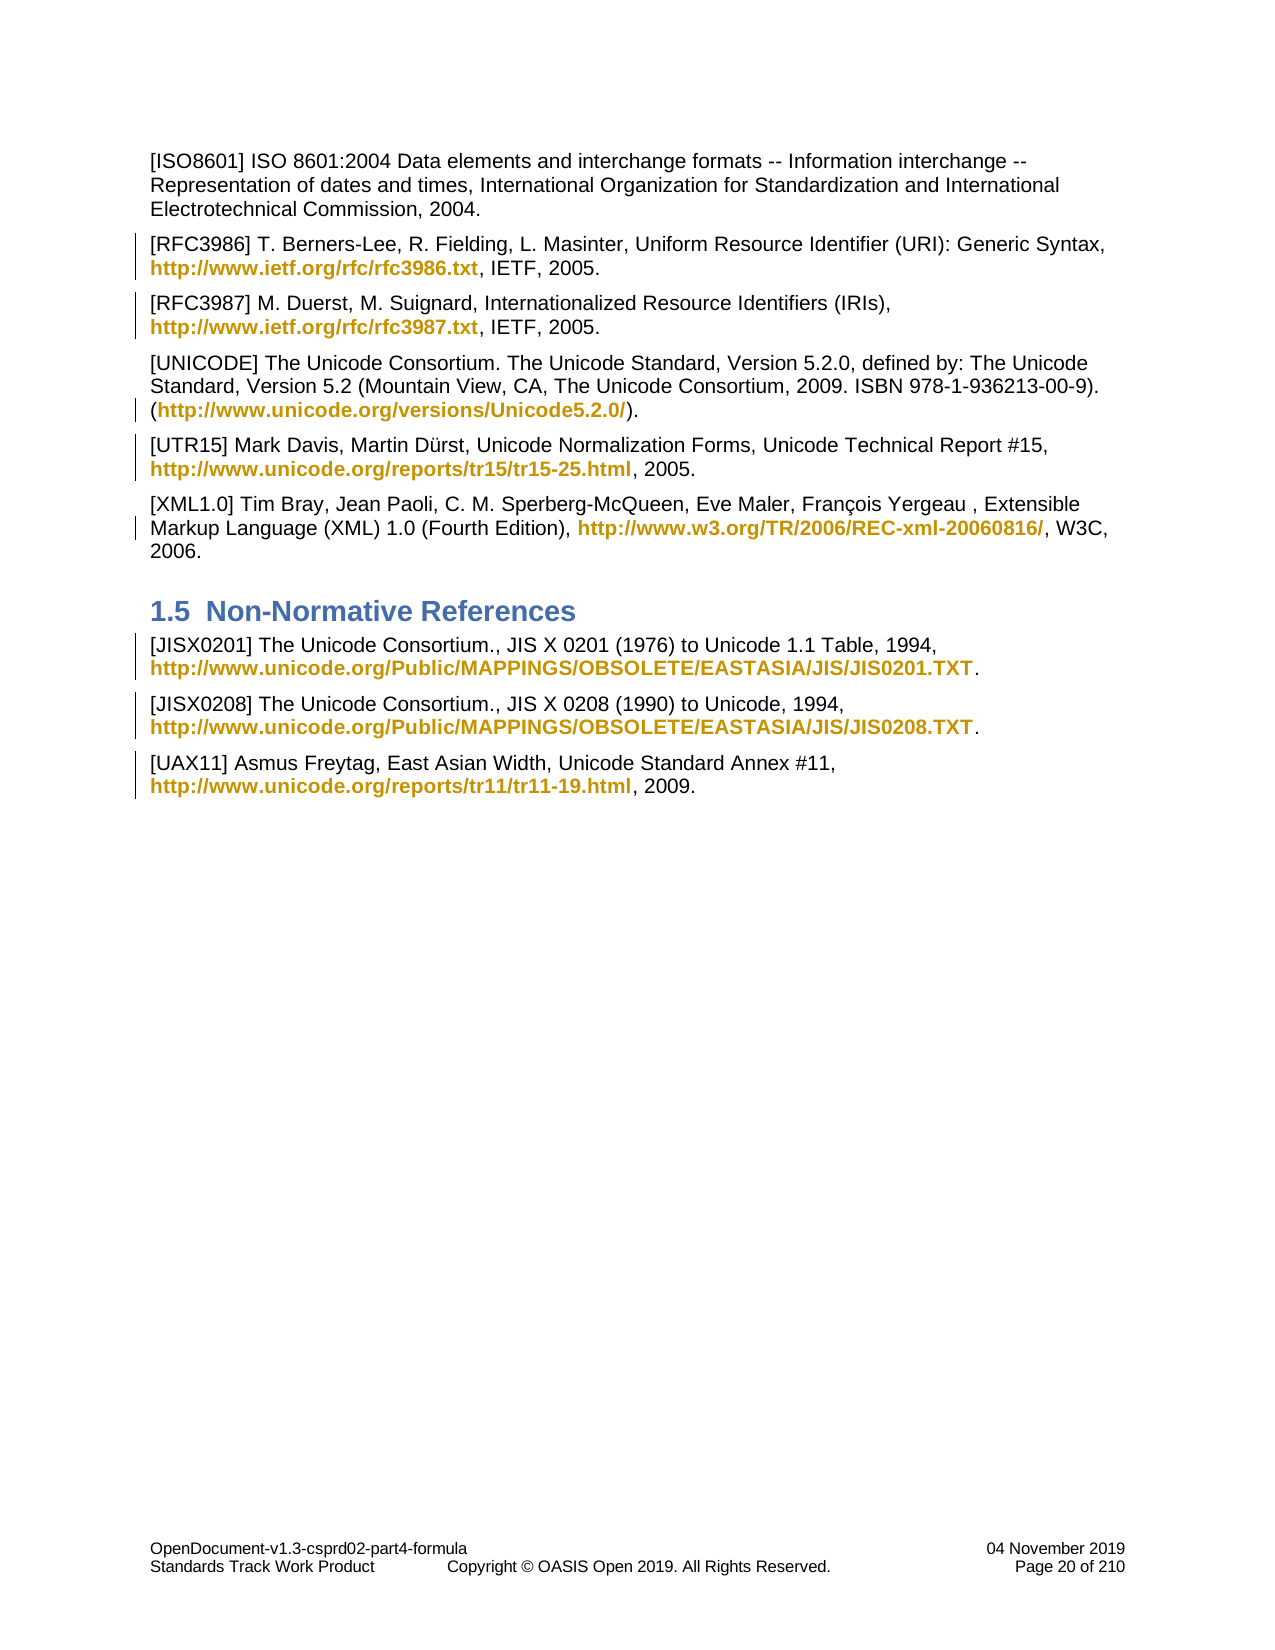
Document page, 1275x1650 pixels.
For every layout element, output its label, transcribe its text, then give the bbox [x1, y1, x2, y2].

text [JISX0201] The Unicode Consortium., JIS X 0201 (1976) to Unicode 1.1 Table, 1994, http://www.unicode.org/Public/MAPPINGS/OBSOLETE/EASTASIA/JIS/JIS0201.TXT. [150, 633, 1125, 680]
text [XML1.0] Tim Bray, Jean Paoli, C. M. Sperberg-McQueen, Eve Maler, François Yergeau , Extensible Markup Language (XML) 1.0 (Fourth Edition), http://www.w3.org/TR/2006/REC-xml-20060816/, W3C, 2006. [150, 493, 1125, 563]
subtitle Non-Normative References [150, 594, 1125, 627]
text [JISX0208] The Unicode Consortium., JIS X 0208 (1990) to Unicode, 1994, http://www.unicode.org/Public/MAPPINGS/OBSOLETE/EASTASIA/JIS/JIS0208.TXT. [150, 692, 1125, 739]
text [RFC3987] M. Duerst, M. Suignard, Internationalized Resource Identifiers (IRIs), http://www.ietf.org/rfc/rfc3987.txt, IETF, 2005. [150, 292, 1125, 339]
text [RFC3986] T. Berners-Lee, R. Fielding, L. Masinter, Uniform Resource Identifier (URI): Generic Syntax, http://www.ietf.org/rfc/rfc3986.txt, IETF, 2005. [150, 233, 1125, 280]
text [ISO8601] ISO 8601:2004 Data elements and interchange formats -- Information interchange -- Representation of dates and times, International Organization for Standardization and International Electrotechnical Commission, 2004. [150, 150, 1125, 221]
text [UAX11] Asmus Freytag, East Asian Width, Unicode Standard Annex #11, http://www.unicode.org/reports/tr11/tr11-19.html, 2009. [150, 751, 1125, 798]
text [UTR15] Mark Davis, Martin Dürst, Unicode Normalization Forms, Unicode Technical Report #15, http://www.unicode.org/reports/tr15/tr15-25.html, 2005. [150, 434, 1125, 481]
text [UNICODE] The Unicode Consortium. The Unicode Standard, Version 5.2.0, defined by: The Unicode Standard, Version 5.2 (Mountain View, CA, The Unicode Consortium, 2009. ISBN 978-1-936213-00-9). (http://www.unicode.org/versions/Unicode5.2.0/). [150, 351, 1125, 422]
